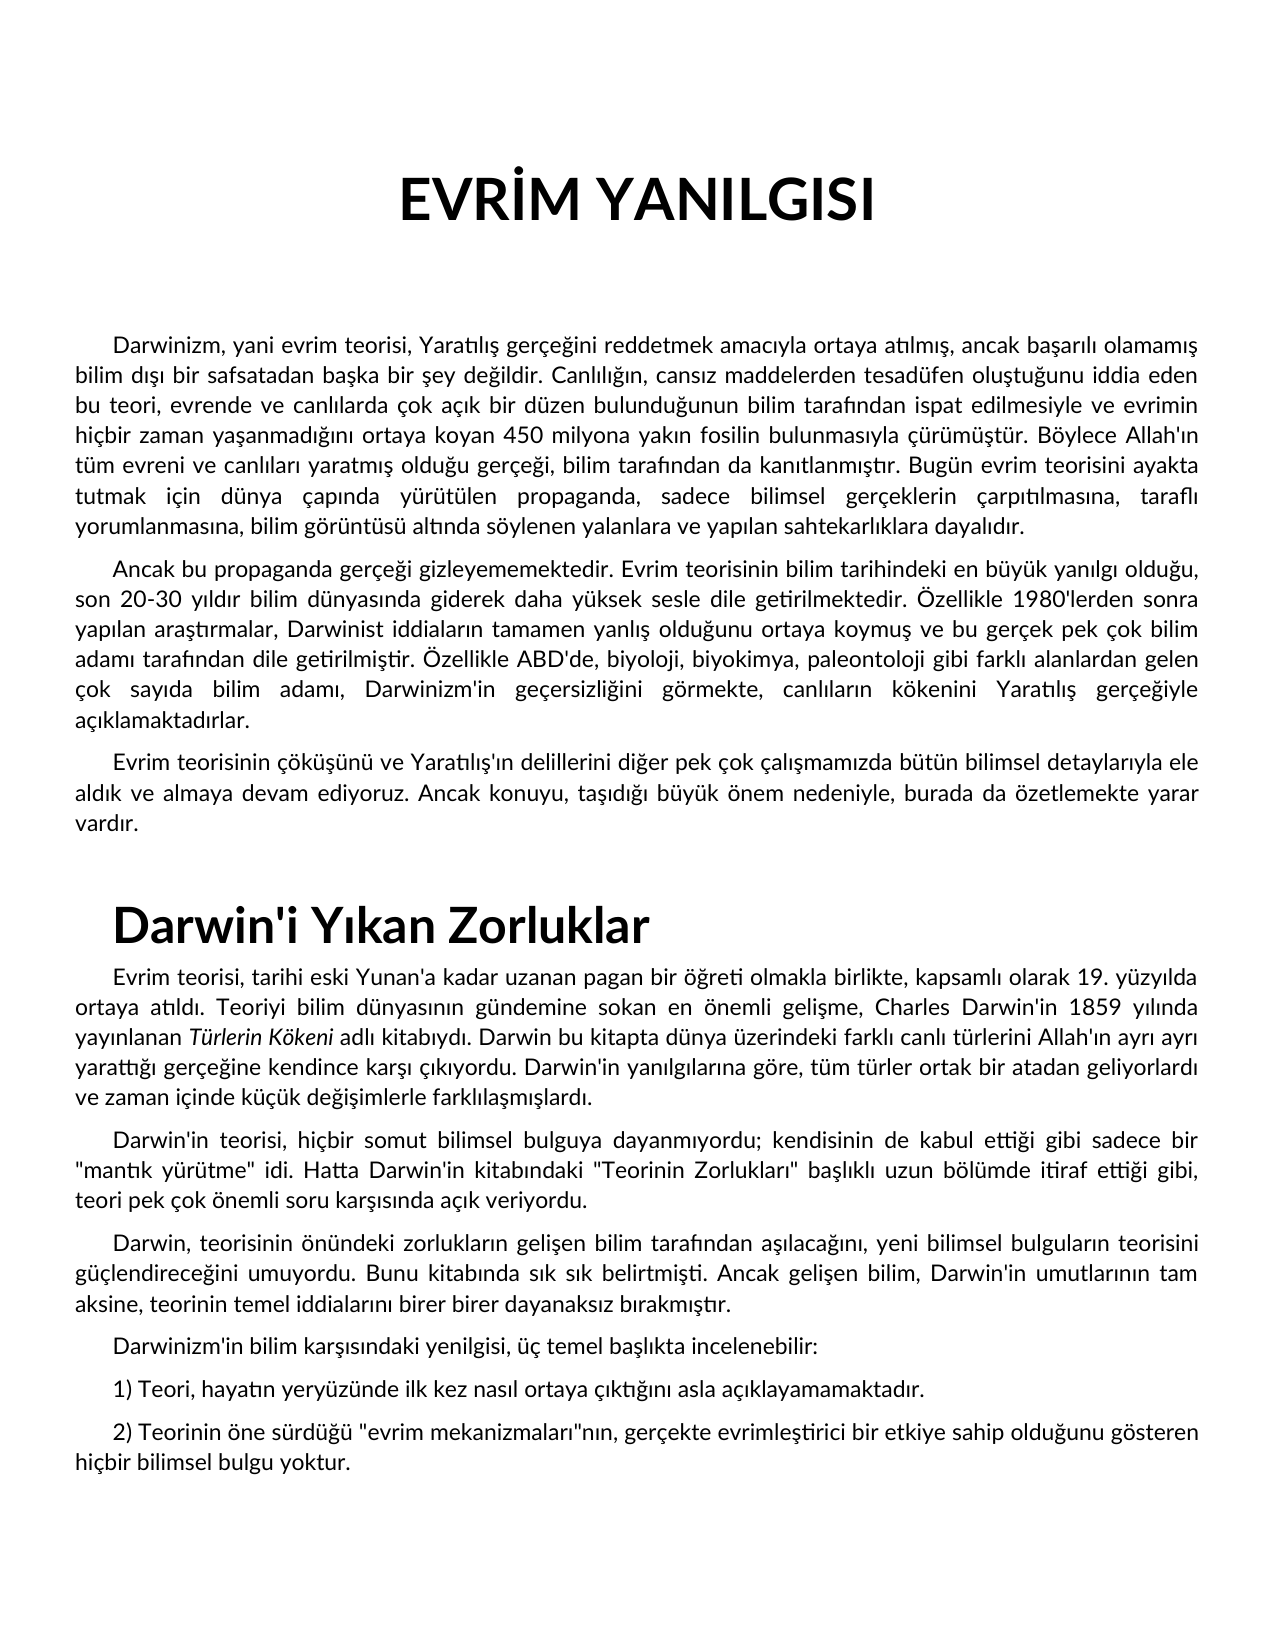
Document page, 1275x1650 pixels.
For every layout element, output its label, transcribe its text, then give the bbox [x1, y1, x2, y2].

text Darwin, teorisinin önündeki zorlukların gelişen bilim tarafından aşılacağını, yeni bilimsel bulguların teorisini güçlendireceğini umuyordu. Bunu kitabında sık sık belirtmişti. Ancak gelişen bilim, Darwin'in umutlarının tam aksine, teorinin temel iddialarını birer birer dayanaksız bırakmıştır. [75, 1229, 1200, 1317]
text Evrim teorisinin çöküşünü ve Yaratılış'ın delillerini diğer pek çok çalışmamızda bütün bilimsel detaylarıyla ele aldık ve almaya devam ediyoruz. Ancak konuyu, taşıdığı büyük önem nedeniyle, burada da özetlemekte yarar vardır. [75, 748, 1200, 836]
text Ancak bu propaganda gerçeği gizleyememektedir. Evrim teorisinin bilim tarihindeki en büyük yanılgı olduğu, son 20-30 yıldır bilim dünyasında giderek daha yüksek sesle dile getirilmektedir. Özellikle 1980'lerden sonra yapılan araştırmalar, Darwinist iddiaların tamamen yanlış olduğunu ortaya koymuş ve bu gerçek pek çok bilim adamı tarafından dile getirilmiştir. Özellikle ABD'de, biyoloji, biyokimya, paleontoloji gibi farklı alanlardan gelen çok sayıda bilim adamı, Darwinizm'in geçersizliğini görmekte, canlıların kökenini Yaratılış gerçeğiyle açıklamaktadırlar. [75, 554, 1200, 733]
text 2) Teorinin öne sürdüğü "evrim mekanizmaları"nın, gerçekte evrimleştirici bir etkiye sahip olduğunu gösteren hiçbir bilimsel bulgu yoktur. [75, 1417, 1200, 1475]
text Darwin'in teorisi, hiçbir somut bilimsel bulguya dayanmıyordu; kendisinin de kabul ettiği gibi sadece bir "mantık yürütme" idi. Hatta Darwin'in kitabındaki "Teorinin Zorlukları" başlıklı uzun bölümde itiraf ettiği gibi, teori pek çok önemli soru karşısında açık veriyordu. [75, 1126, 1200, 1214]
subtitle EVRİM YANILGISI [75, 162, 1200, 232]
text Darwinizm, yani evrim teorisi, Yaratılış gerçeğini reddetmek amacıyla ortaya atılmış, ancak başarılı olamamış bilim dışı bir safsatadan başka bir şey değildir. Canlılığın, cansız maddelerden tesadüfen oluştuğunu iddia eden bu teori, evrende ve canlılarda çok açık bir düzen bulunduğunun bilim tarafından ispat edilmesiyle ve evrimin hiçbir zaman yaşanmadığını ortaya koyan 450 milyona yakın fosilin bulunmasıyla çürümüştür. Böylece Allah'ın tüm evreni ve canlıları yaratmış olduğu gerçeği, bilim tarafından da kanıtlanmıştır. Bugün evrim teorisini ayakta tutmak için dünya çapında yürütülen propaganda, sadece bilimsel gerçeklerin çarpıtılmasına, taraflı yorumlanmasına, bilim görüntüsü altında söylenen yalanlara ve yapılan sahtekarlıklara dayalıdır. [75, 330, 1200, 539]
text Evrim teorisi, tarihi eski Yunan'a kadar uzanan pagan bir öğreti olmakla birlikte, kapsamlı olarak 19. yüzyılda ortaya atıldı. Teoriyi bilim dünyasının gündemine sokan en önemli gelişme, Charles Darwin'in 1859 yılında yayınlanan Türlerin Kökeni adlı kitabıydı. Darwin bu kitapta dünya üzerindeki farklı canlı türlerini Allah'ın ayrı ayrı yarattığı gerçeğine kendince karşı çıkıyordu. Darwin'in yanılgılarına göre, tüm türler ortak bir atadan geliyorlardı ve zaman içinde küçük değişimlerle farklılaşmışlardı. [75, 962, 1200, 1111]
subtitle Darwin'i Yıkan Zorluklar [112, 894, 1200, 954]
text Darwinizm'in bilim karşısındaki yenilgisi, üç temel başlıkta incelenebilir: [75, 1332, 1200, 1359]
text 1) Teori, hayatın yeryüzünde ilk kez nasıl ortaya çıktığını asla açıklayamamaktadır. [75, 1375, 1200, 1402]
